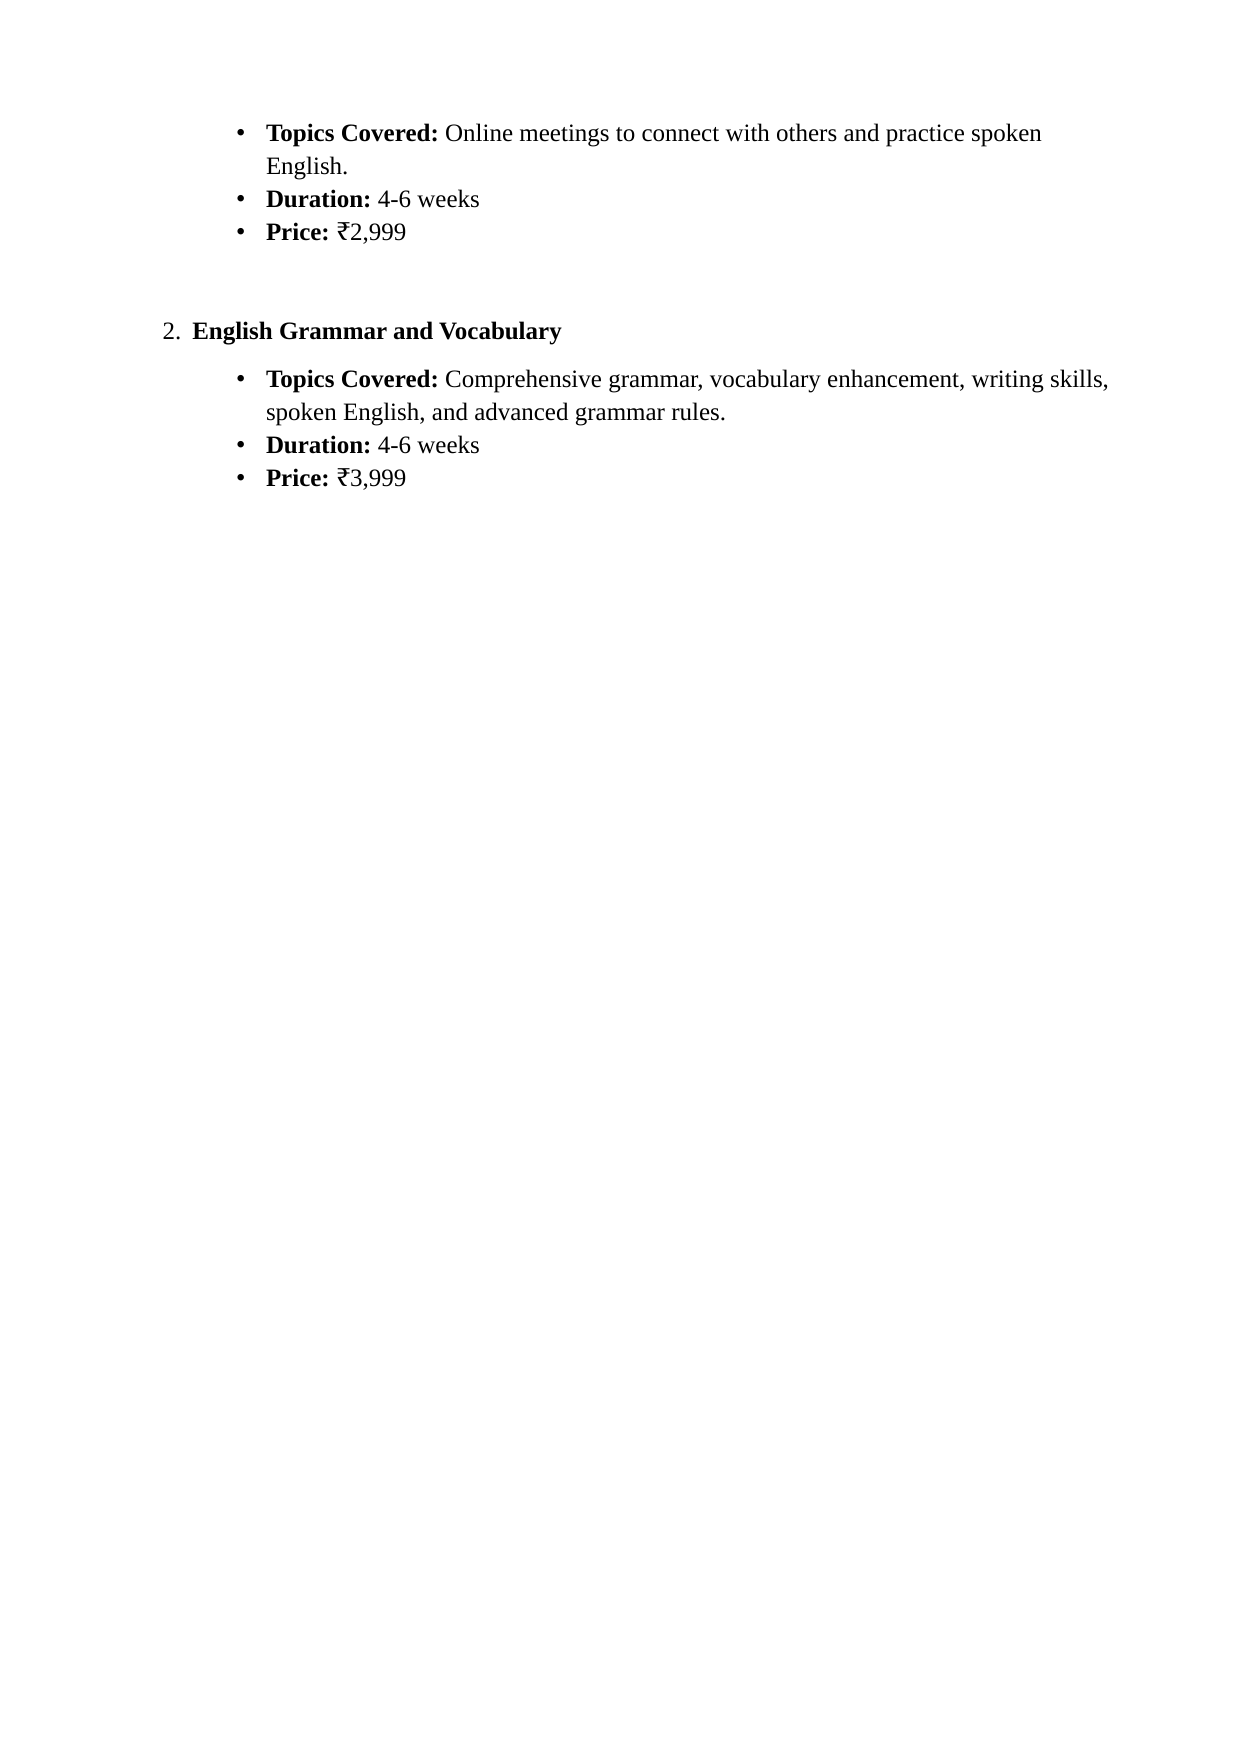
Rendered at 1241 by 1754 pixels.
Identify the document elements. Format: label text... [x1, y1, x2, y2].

list Price: ₹2,999 [236, 217, 1122, 246]
list Topics Covered: Online meetings to connect with others and practice spoken English. [236, 118, 1122, 180]
list Topics Covered: Comprehensive grammar, vocabulary enhancement, writing skills, spoken English, and advanced grammar rules. [236, 364, 1122, 426]
list Price: ₹3,999 [236, 463, 1122, 492]
list Duration: 4-6 weeks [236, 184, 1122, 213]
list English Grammar and Vocabulary [162, 316, 1122, 345]
list Duration: 4-6 weeks [236, 430, 1122, 459]
